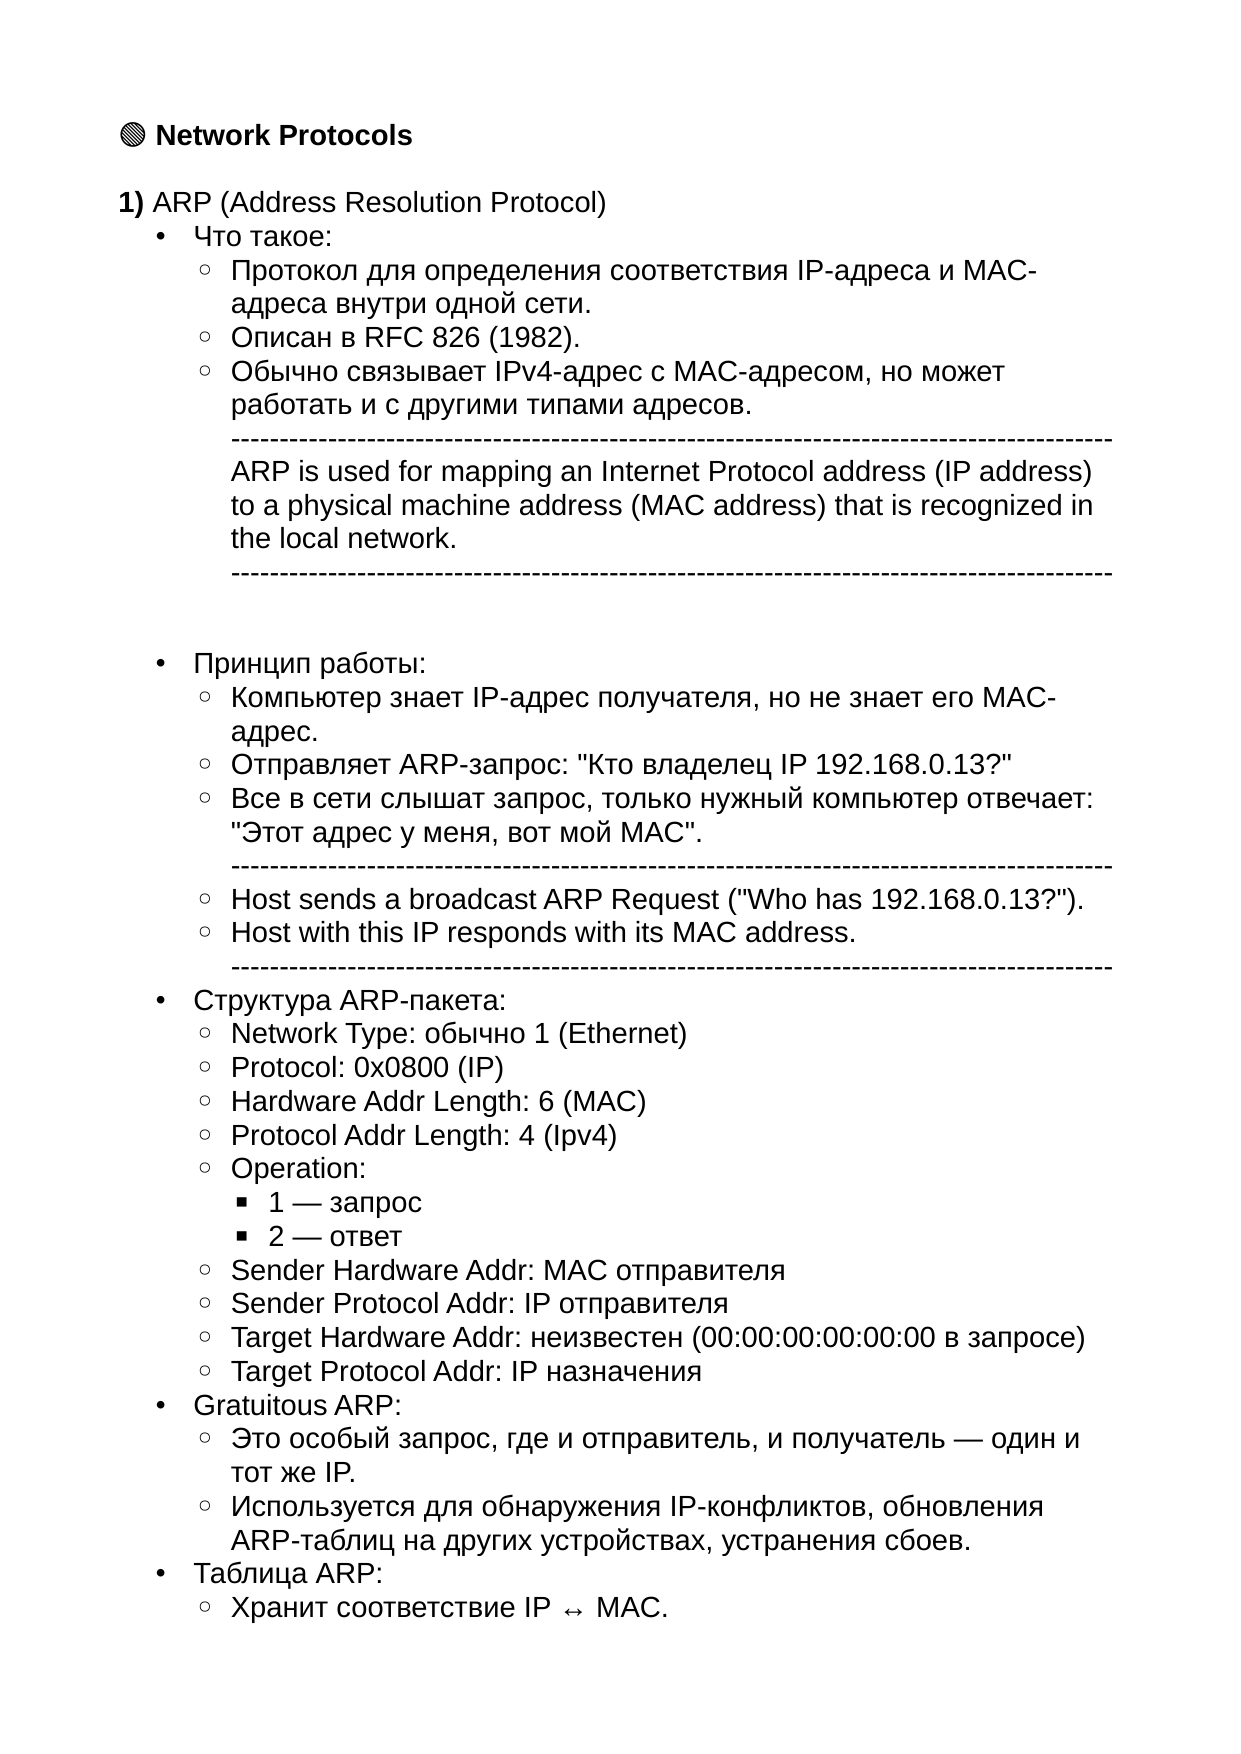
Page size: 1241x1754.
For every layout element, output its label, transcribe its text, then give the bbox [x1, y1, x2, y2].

list Target Protocol Addr: IP назначения [193, 1354, 1122, 1388]
list Gratuitous ARP: [156, 1388, 1122, 1421]
list Operation: [193, 1151, 1122, 1185]
list Принцип работы: [156, 646, 1122, 680]
text 1) ARP (Address Resolution Protocol) [118, 185, 1122, 219]
list Protocol Addr Length: 4 (Ipv4) [193, 1118, 1122, 1151]
list Target Hardware Addr: неизвестен (00:00:00:00:00:00 в запросе) [193, 1320, 1122, 1354]
list 1 — запрос [231, 1185, 1122, 1219]
list Хранит соответствие IP ↔ MAC. [193, 1590, 1122, 1623]
list Host with this IP responds with its MAC address. [193, 915, 1122, 949]
list ------------------------------------------------------------------------------------------- [193, 848, 1122, 882]
list Отправляет ARP-запрос: "Кто владелец IP 192.168.0.13?" [193, 747, 1122, 781]
list Что такое: [156, 219, 1122, 252]
list Host sends a broadcast ARP Request ("Who has 192.168.0.13?"). [193, 882, 1122, 915]
list 2 — ответ [231, 1219, 1122, 1253]
list Network Type: обычно 1 (Ethernet) [193, 1016, 1122, 1050]
list -------------------------------------------------------------------------------------------ARP is used for mapping an Internet Protocol address (IP address) to a physical machine address (MAC address) that is recognized in the local network. [193, 421, 1122, 555]
list Hardware Addr Length: 6 (MAC) [193, 1084, 1122, 1118]
list ------------------------------------------------------------------------------------------- [193, 949, 1122, 983]
list Все в сети слышат запрос, только нужный компьютер отвечает: "Этот адрес у меня, вот мой MAC". [193, 781, 1122, 848]
list Структура ARP-пакета: [156, 983, 1122, 1016]
list Компьютер знает IP-адрес получателя, но не знает его MAC-адрес. [193, 680, 1122, 747]
list Таблица ARP: [156, 1556, 1122, 1590]
list ------------------------------------------------------------------------------------------- [193, 555, 1122, 588]
text 🟢 Network Protocols [118, 118, 1122, 152]
list Sender Hardware Addr: MAC отправителя [193, 1253, 1122, 1286]
list Sender Protocol Addr: IP отправителя [193, 1286, 1122, 1320]
list Это особый запрос, где и отправитель, и получатель — один и тот же IP. [193, 1421, 1122, 1489]
list Обычно связывает IPv4-адрес с MAC-адресом, но может работать и с другими типами адресов. [193, 353, 1122, 421]
list Используется для обнаружения IP-конфликтов, обновления ARP-таблиц на других устройствах, устранения сбоев. [193, 1489, 1122, 1556]
list Протокол для определения соответствия IP-адреса и MAC-адреса внутри одной сети. [193, 252, 1122, 320]
list Описан в RFC 826 (1982). [193, 320, 1122, 353]
list Protocol: 0x0800 (IP) [193, 1050, 1122, 1084]
